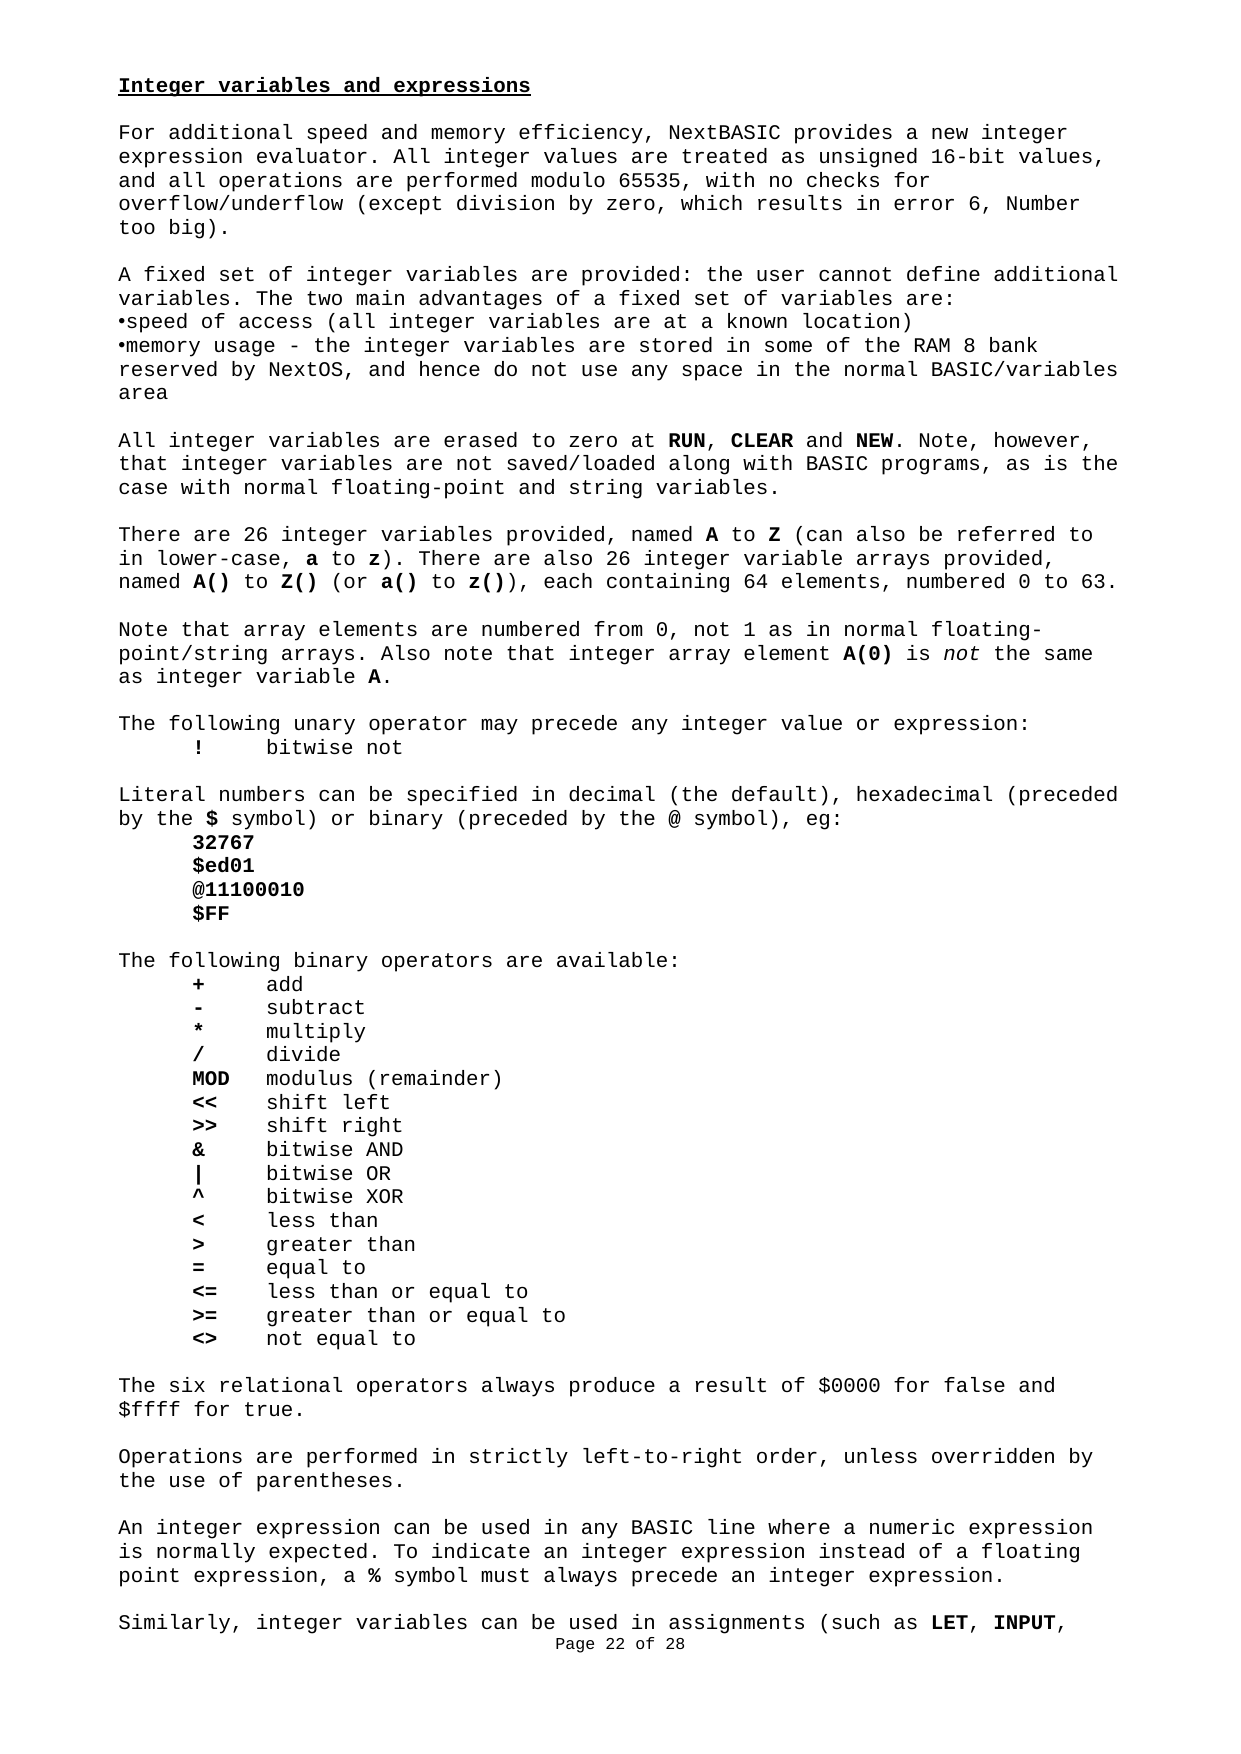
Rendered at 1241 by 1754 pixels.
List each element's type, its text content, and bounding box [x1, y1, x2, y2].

text < less than [118, 1210, 1122, 1234]
text All integer variables are erased to zero at RUN, CLEAR and NEW. Note, however, that integer variables are not saved/loaded along with BASIC programs, as is the case with normal floating-point and string variables. [118, 430, 1122, 501]
text & bitwise AND [118, 1139, 1122, 1163]
text << shift left [118, 1092, 1122, 1115]
text + add [118, 973, 1122, 997]
text * multiply [118, 1021, 1122, 1044]
text For additional speed and memory efficiency, NextBASIC provides a new integer expression evaluator. All integer values are treated as unsigned 16-bit values, and all operations are performed modulo 65535, with no checks for overflow/underflow (except division by zero, which results in error 6, Number too big). [118, 122, 1122, 241]
text ! bitwise not [118, 737, 1122, 761]
text >= greater than or equal to [118, 1304, 1122, 1328]
text The following binary operators are available: [118, 950, 1122, 973]
text The following unary operator may precede any integer value or expression: [118, 713, 1122, 737]
text Operations are performed in strictly left-to-right order, unless overridden by the use of parentheses. [118, 1446, 1122, 1494]
text > greater than [118, 1234, 1122, 1257]
text Integer variables and expressions [118, 75, 1122, 99]
text - subtract [118, 997, 1122, 1021]
text A fixed set of integer variables are provided: the user cannot define additional variables. The two main advantages of a fixed set of variables are: [118, 264, 1122, 311]
text An integer expression can be used in any BASIC line where a numeric expression is normally expected. To indicate an integer expression instead of a floating point expression, a % symbol must always precede an integer expression. [118, 1517, 1122, 1588]
text Literal numbers can be specified in decimal (the default), hexadecimal (preceded by the $ symbol) or binary (preceded by the @ symbol), eg: [118, 784, 1122, 832]
list memory usage - the integer variables are stored in some of the RAM 8 bank reserved by NextOS, and hence do not use any space in the normal BASIC/variables area [118, 335, 1122, 406]
text $ed01 [118, 855, 1122, 879]
text | bitwise OR [118, 1163, 1122, 1186]
text $FF [118, 903, 1122, 926]
text >> shift right [118, 1115, 1122, 1139]
list speed of access (all integer variables are at a known location) [118, 311, 1122, 335]
text / divide [118, 1044, 1122, 1068]
text Note that array elements are numbered from 0, not 1 as in normal floating-point/string arrays. Also note that integer array element A(0) is not the same as integer variable A. [118, 619, 1122, 690]
text = equal to [118, 1257, 1122, 1281]
text There are 26 integer variables provided, named A to Z (can also be referred to in lower-case, a to z). There are also 26 integer variable arrays provided, named A() to Z() (or a() to z()), each containing 64 elements, numbered 0 to 63. [118, 524, 1122, 595]
text Similarly, integer variables can be used in assignments (such as LET, INPUT, [118, 1612, 1122, 1636]
text @11100010 [118, 879, 1122, 903]
text <> not equal to [118, 1328, 1122, 1352]
text <= less than or equal to [118, 1281, 1122, 1304]
text MOD modulus (remainder) [118, 1068, 1122, 1092]
text ^ bitwise XOR [118, 1186, 1122, 1210]
text The six relational operators always produce a result of $0000 for false and $ffff for true. [118, 1376, 1122, 1423]
text 32767 [118, 832, 1122, 855]
